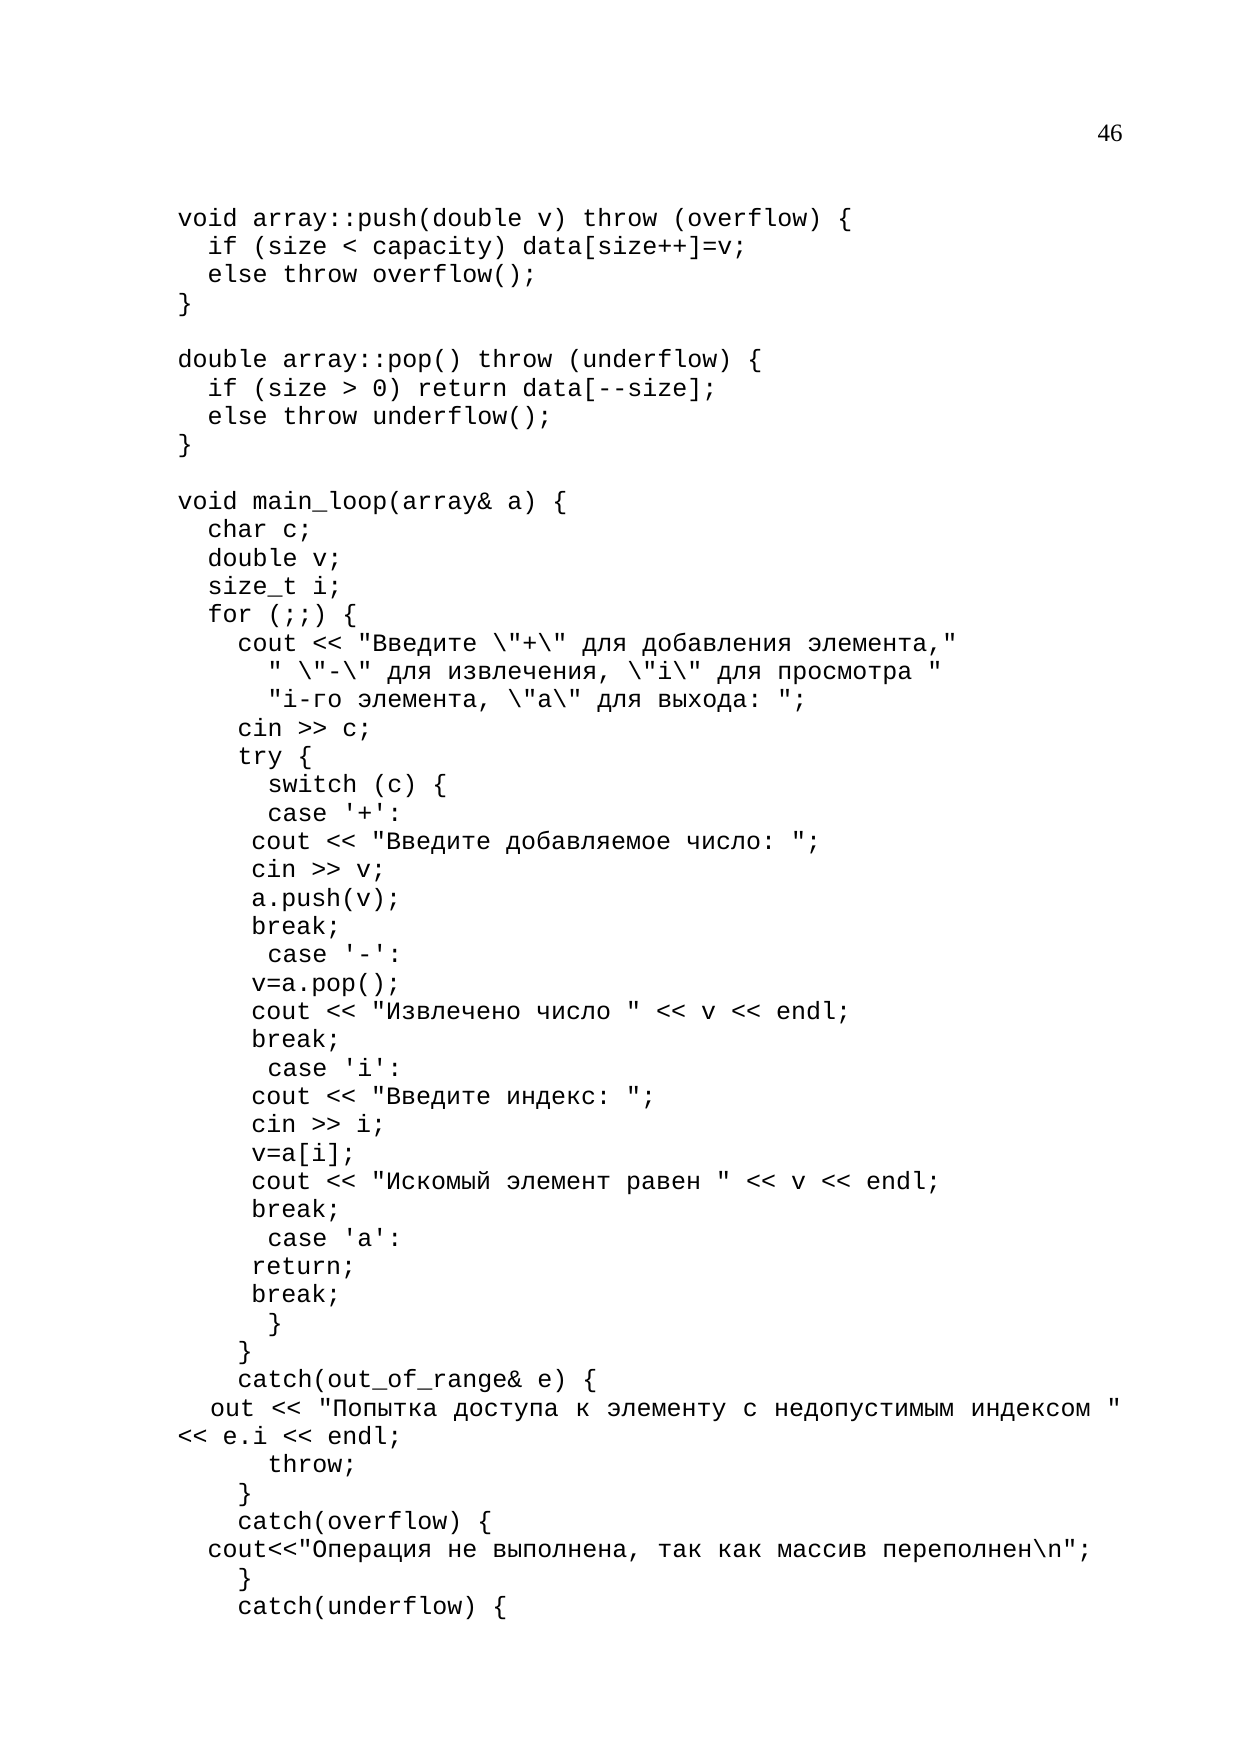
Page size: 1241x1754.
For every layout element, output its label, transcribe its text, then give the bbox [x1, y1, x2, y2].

text } [177, 1310, 1122, 1339]
text else throw underflow(); [177, 404, 1122, 432]
text break; [177, 1197, 1122, 1225]
text a.push(v); [177, 885, 1122, 914]
text double array::pop() throw (underflow) { [177, 347, 1122, 375]
text } [177, 432, 1122, 460]
text for (;;) { [177, 602, 1122, 630]
text catch(out_of_range& e) { [177, 1367, 1122, 1395]
text "i-го элемента, \"a\" для выхода: "; [177, 687, 1122, 715]
text void array::push(double v) throw (overflow) { [177, 205, 1122, 234]
text size_t i; [177, 574, 1122, 602]
text break; [177, 1027, 1122, 1055]
text v=a.pop(); [177, 970, 1122, 999]
text if (size < capacity) data[size++]=v; [177, 234, 1122, 262]
text } [177, 1480, 1122, 1509]
text if (size > 0) return data[--size]; [177, 375, 1122, 404]
text return; [177, 1254, 1122, 1282]
text case 'i': [177, 1055, 1122, 1084]
text else throw overflow(); [177, 262, 1122, 290]
text out << "Попытка доступа к элементу с недопустимым индексом " << e.i << endl; [177, 1395, 1122, 1452]
text " \"-\" для извлечения, \"i\" для просмотра " [177, 659, 1122, 687]
text cin >> i; [177, 1112, 1122, 1140]
text case '-': [177, 942, 1122, 970]
text cin >> v; [177, 857, 1122, 885]
text cout<<"Операция не выполнена, так как массив переполнен\n"; [177, 1537, 1122, 1565]
text v=a[i]; [177, 1140, 1122, 1169]
text } [177, 1565, 1122, 1594]
text cout << "Искомый элемент равен " << v << endl; [177, 1169, 1122, 1197]
text void main_loop(array& a) { [177, 489, 1122, 517]
text catch(underflow) { [177, 1594, 1122, 1622]
text cout << "Введите индекс: "; [177, 1084, 1122, 1112]
text case '+': [177, 800, 1122, 829]
text case 'a': [177, 1225, 1122, 1254]
text catch(overflow) { [177, 1509, 1122, 1537]
text try { [177, 744, 1122, 772]
text } [177, 1339, 1122, 1367]
text break; [177, 1282, 1122, 1310]
text break; [177, 914, 1122, 942]
text cin >> c; [177, 715, 1122, 744]
text cout << "Введите добавляемое число: "; [177, 829, 1122, 857]
text char c; [177, 517, 1122, 545]
text throw; [177, 1452, 1122, 1480]
text double v; [177, 545, 1122, 574]
text } [177, 290, 1122, 319]
text cout << "Введите \"+\" для добавления элемента," [177, 630, 1122, 659]
text cout << "Извлечено число " << v << endl; [177, 999, 1122, 1027]
text switch (c) { [177, 772, 1122, 800]
